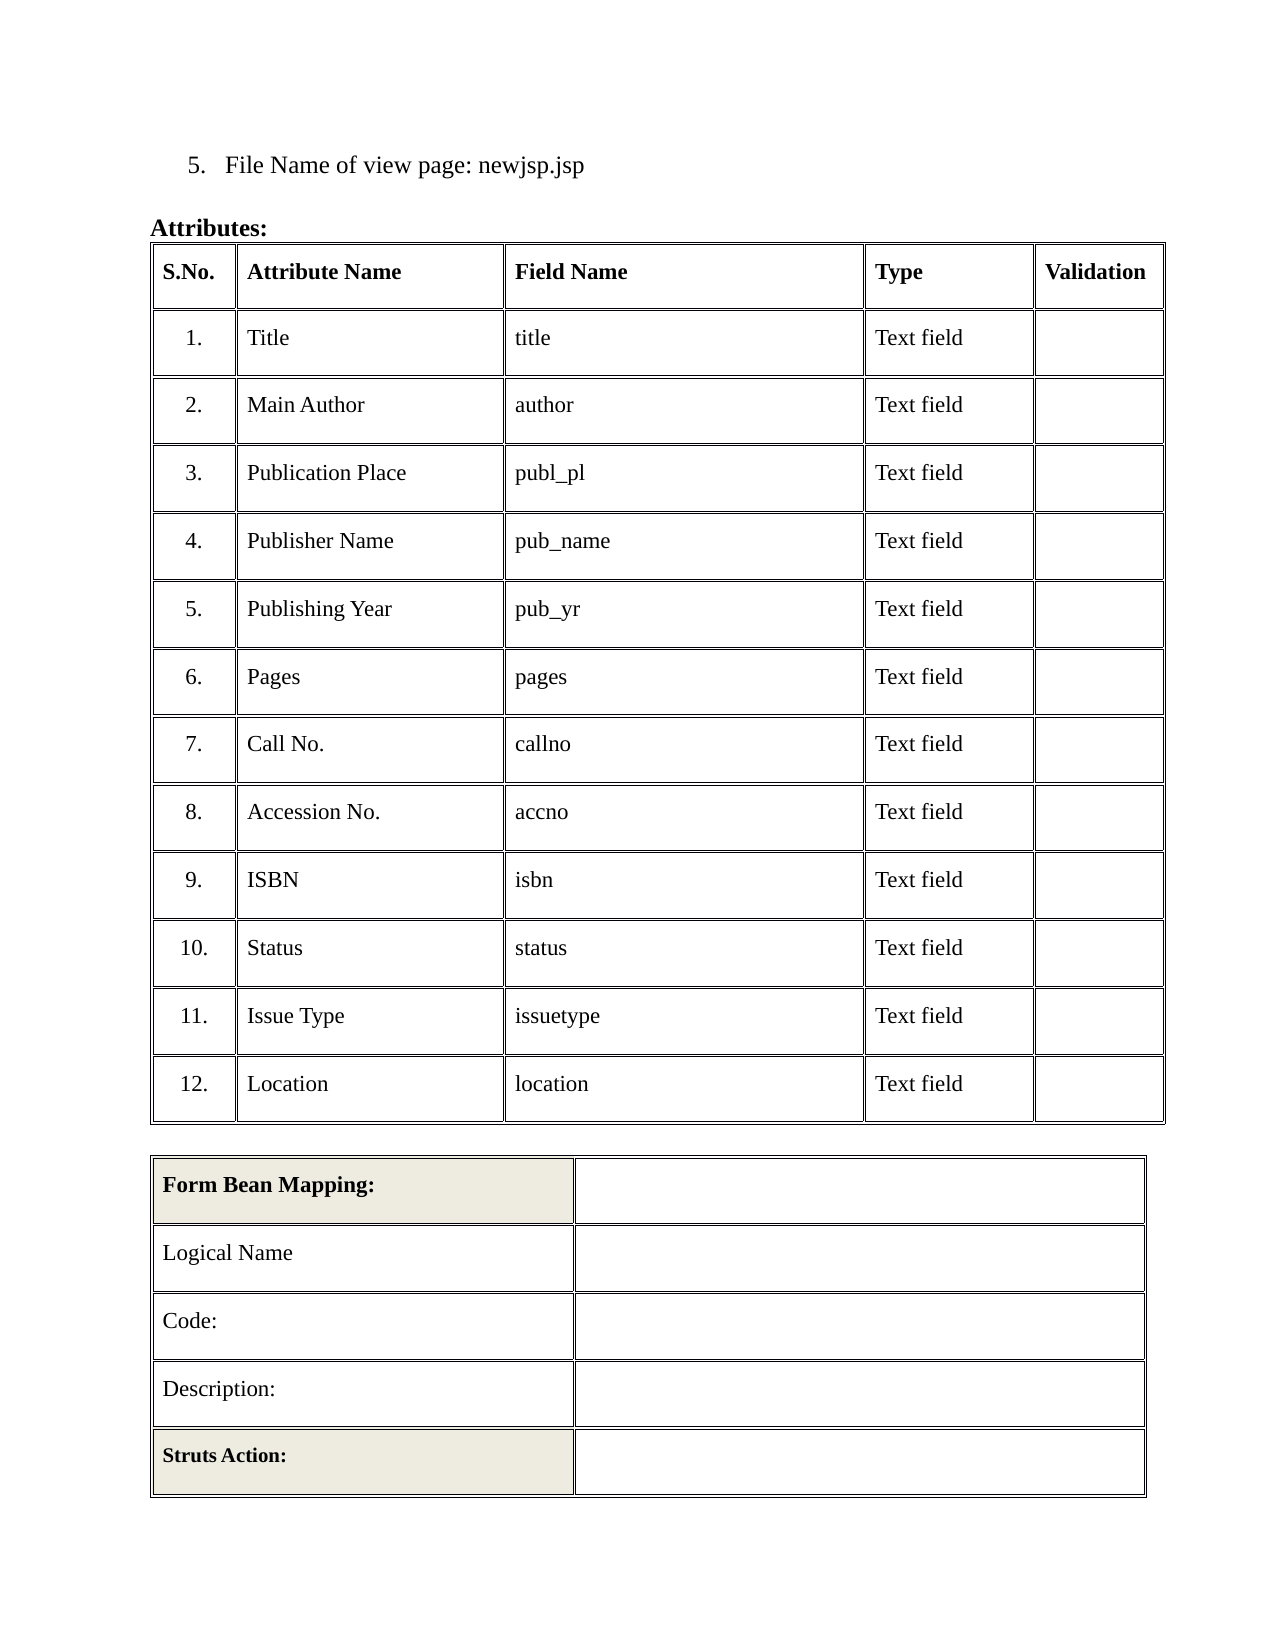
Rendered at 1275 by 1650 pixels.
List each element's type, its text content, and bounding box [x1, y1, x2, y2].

table_cell ISBN [238, 853, 503, 918]
table_cell title [506, 311, 863, 375]
table_cell Status [238, 921, 503, 986]
table_cell [576, 1430, 1144, 1494]
table_cell Issue Type [238, 989, 503, 1053]
table_cell publ_pl [506, 446, 863, 511]
table_cell 11. [154, 989, 235, 1053]
table_cell isbn [506, 853, 863, 918]
table_cell [1036, 989, 1163, 1053]
table_header Attribute Name [238, 245, 503, 307]
table_cell [1036, 786, 1163, 850]
table_cell [576, 1294, 1144, 1359]
table_cell Accession No. [238, 786, 503, 850]
table_header Type [866, 245, 1033, 307]
table_cell [576, 1362, 1144, 1426]
table_cell [1036, 311, 1163, 375]
table_cell [1036, 1057, 1163, 1121]
table_cell [1036, 650, 1163, 714]
table_cell Publication Place [238, 446, 503, 511]
table_cell [1036, 446, 1163, 511]
table_cell Text field [866, 379, 1033, 443]
table_header Form Bean Mapping: [154, 1159, 573, 1223]
table_cell location [506, 1057, 863, 1121]
table_cell Description: [154, 1362, 573, 1426]
table_cell [1036, 921, 1163, 986]
table_cell [1036, 718, 1163, 782]
table_cell 9. [154, 853, 235, 918]
table_cell author [506, 379, 863, 443]
table_header Validation [1036, 245, 1163, 307]
table_cell callno [506, 718, 863, 782]
table_cell Text field [866, 582, 1033, 647]
table_cell status [506, 921, 863, 986]
table_cell 12. [154, 1057, 235, 1121]
table_cell Title [238, 311, 503, 375]
table_cell [1036, 379, 1163, 443]
table_cell 1. [154, 311, 235, 375]
table_cell Text field [866, 718, 1033, 782]
table_cell pub_yr [506, 582, 863, 647]
table_cell 6. [154, 650, 235, 714]
table_header Field Name [506, 245, 863, 307]
table_cell Code: [154, 1294, 573, 1359]
table_header [576, 1159, 1144, 1223]
table_cell [576, 1226, 1144, 1291]
table_cell 7. [154, 718, 235, 782]
table_cell 5. [154, 582, 235, 647]
table_cell 3. [154, 446, 235, 511]
table_cell Main Author [238, 379, 503, 443]
table_cell Text field [866, 853, 1033, 918]
table_cell Location [238, 1057, 503, 1121]
table_cell Text field [866, 989, 1033, 1053]
table_cell Text field [866, 514, 1033, 579]
table_cell Text field [866, 921, 1033, 986]
table_cell Text field [866, 650, 1033, 714]
table_cell Text field [866, 446, 1033, 511]
table_cell 8. [154, 786, 235, 850]
table_cell accno [506, 786, 863, 850]
table_cell [1036, 853, 1163, 918]
table_cell Pages [238, 650, 503, 714]
table_cell [1036, 514, 1163, 579]
table_header S.No. [154, 245, 235, 307]
table_cell Text field [866, 786, 1033, 850]
table_cell Struts Action: [154, 1430, 573, 1494]
table_cell Publisher Name [238, 514, 503, 579]
text Attributes: [150, 213, 1125, 242]
table_cell Logical Name [154, 1226, 573, 1291]
table_cell 2. [154, 379, 235, 443]
table_cell pages [506, 650, 863, 714]
list File Name of view page: newjsp.jsp [187, 150, 1125, 179]
table_cell Call No. [238, 718, 503, 782]
table_cell pub_name [506, 514, 863, 579]
table_cell 4. [154, 514, 235, 579]
table_cell 10. [154, 921, 235, 986]
table_cell Text field [866, 311, 1033, 375]
table_cell [1036, 582, 1163, 647]
table_cell Text field [866, 1057, 1033, 1121]
table_cell Publishing Year [238, 582, 503, 647]
table_cell issuetype [506, 989, 863, 1053]
